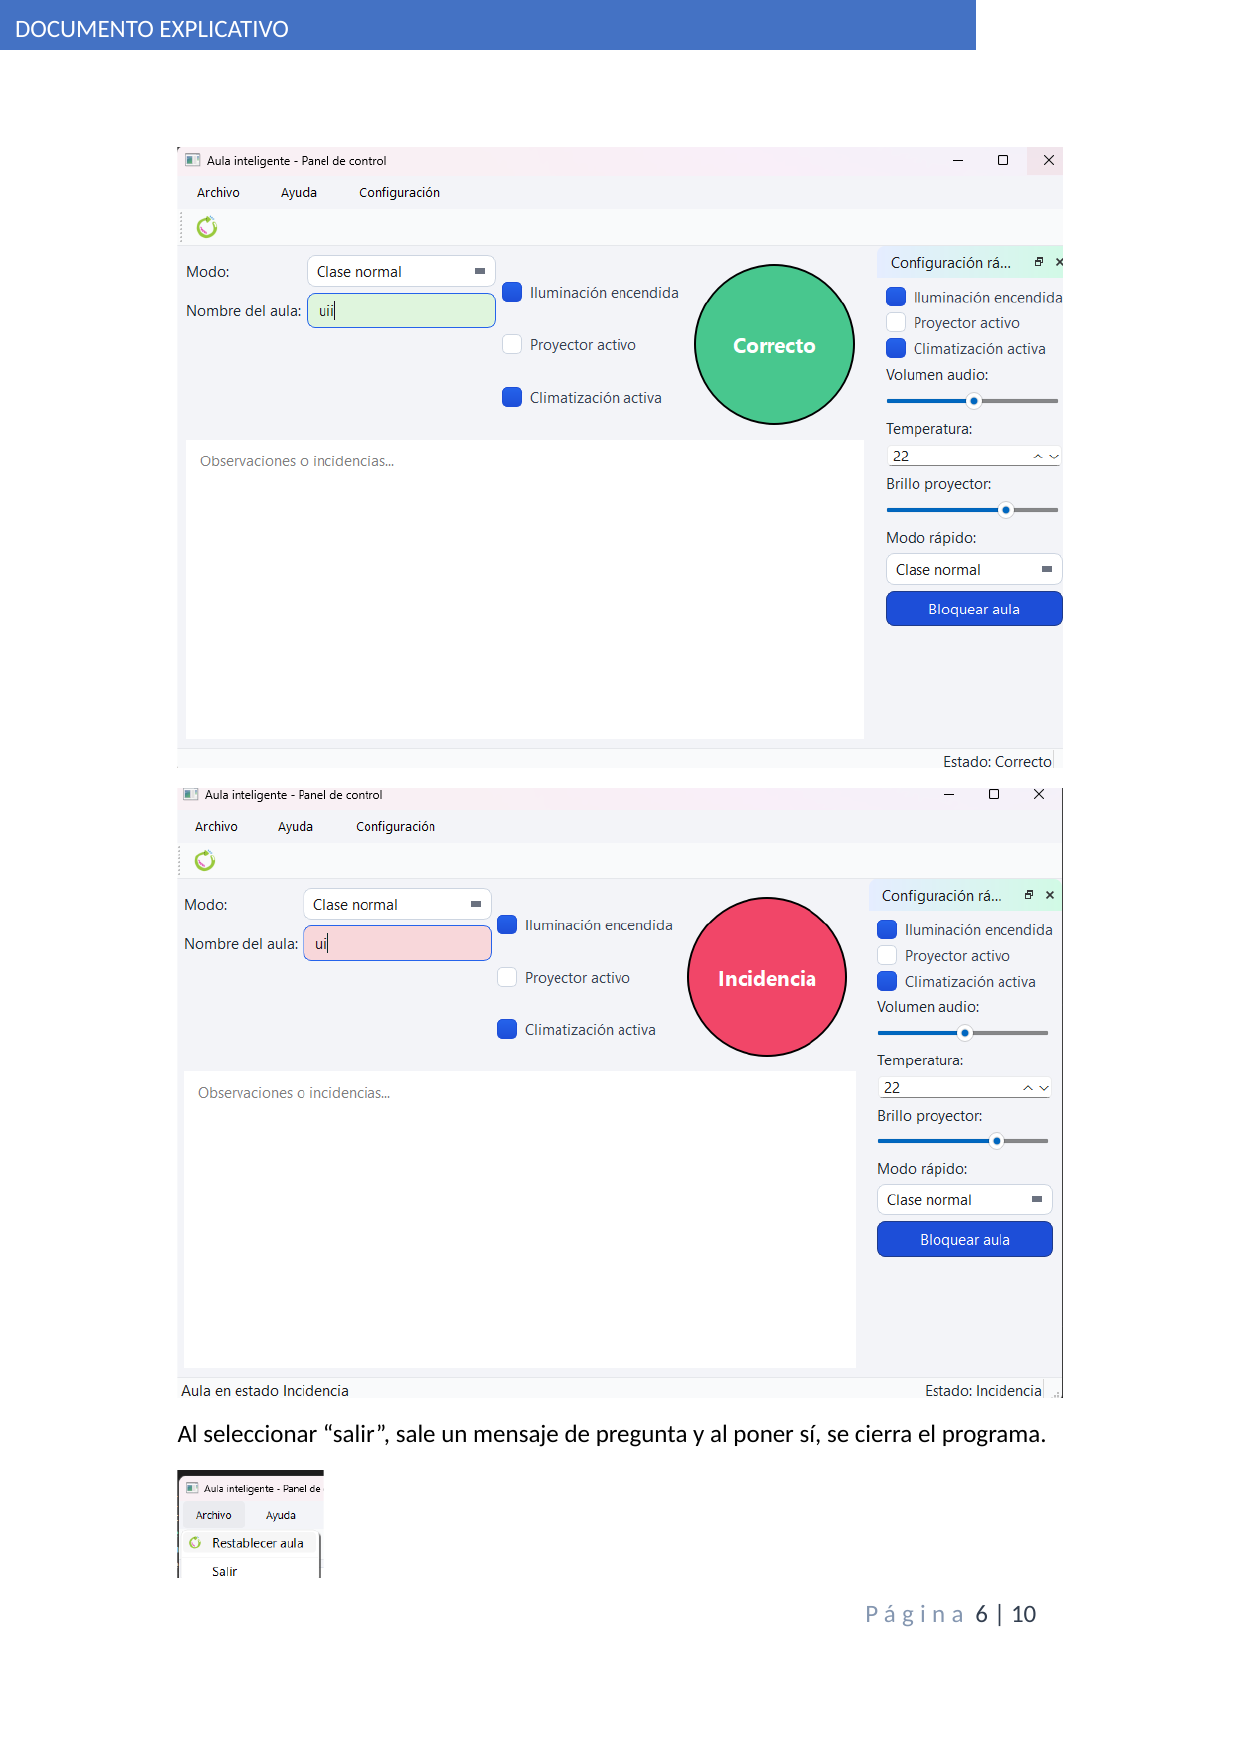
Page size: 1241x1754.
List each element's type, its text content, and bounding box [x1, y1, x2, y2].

text Al seleccionar “salir”, sale un mensaje de pregunta y al poner sí, se cierra el programa. [177, 1418, 1063, 1449]
